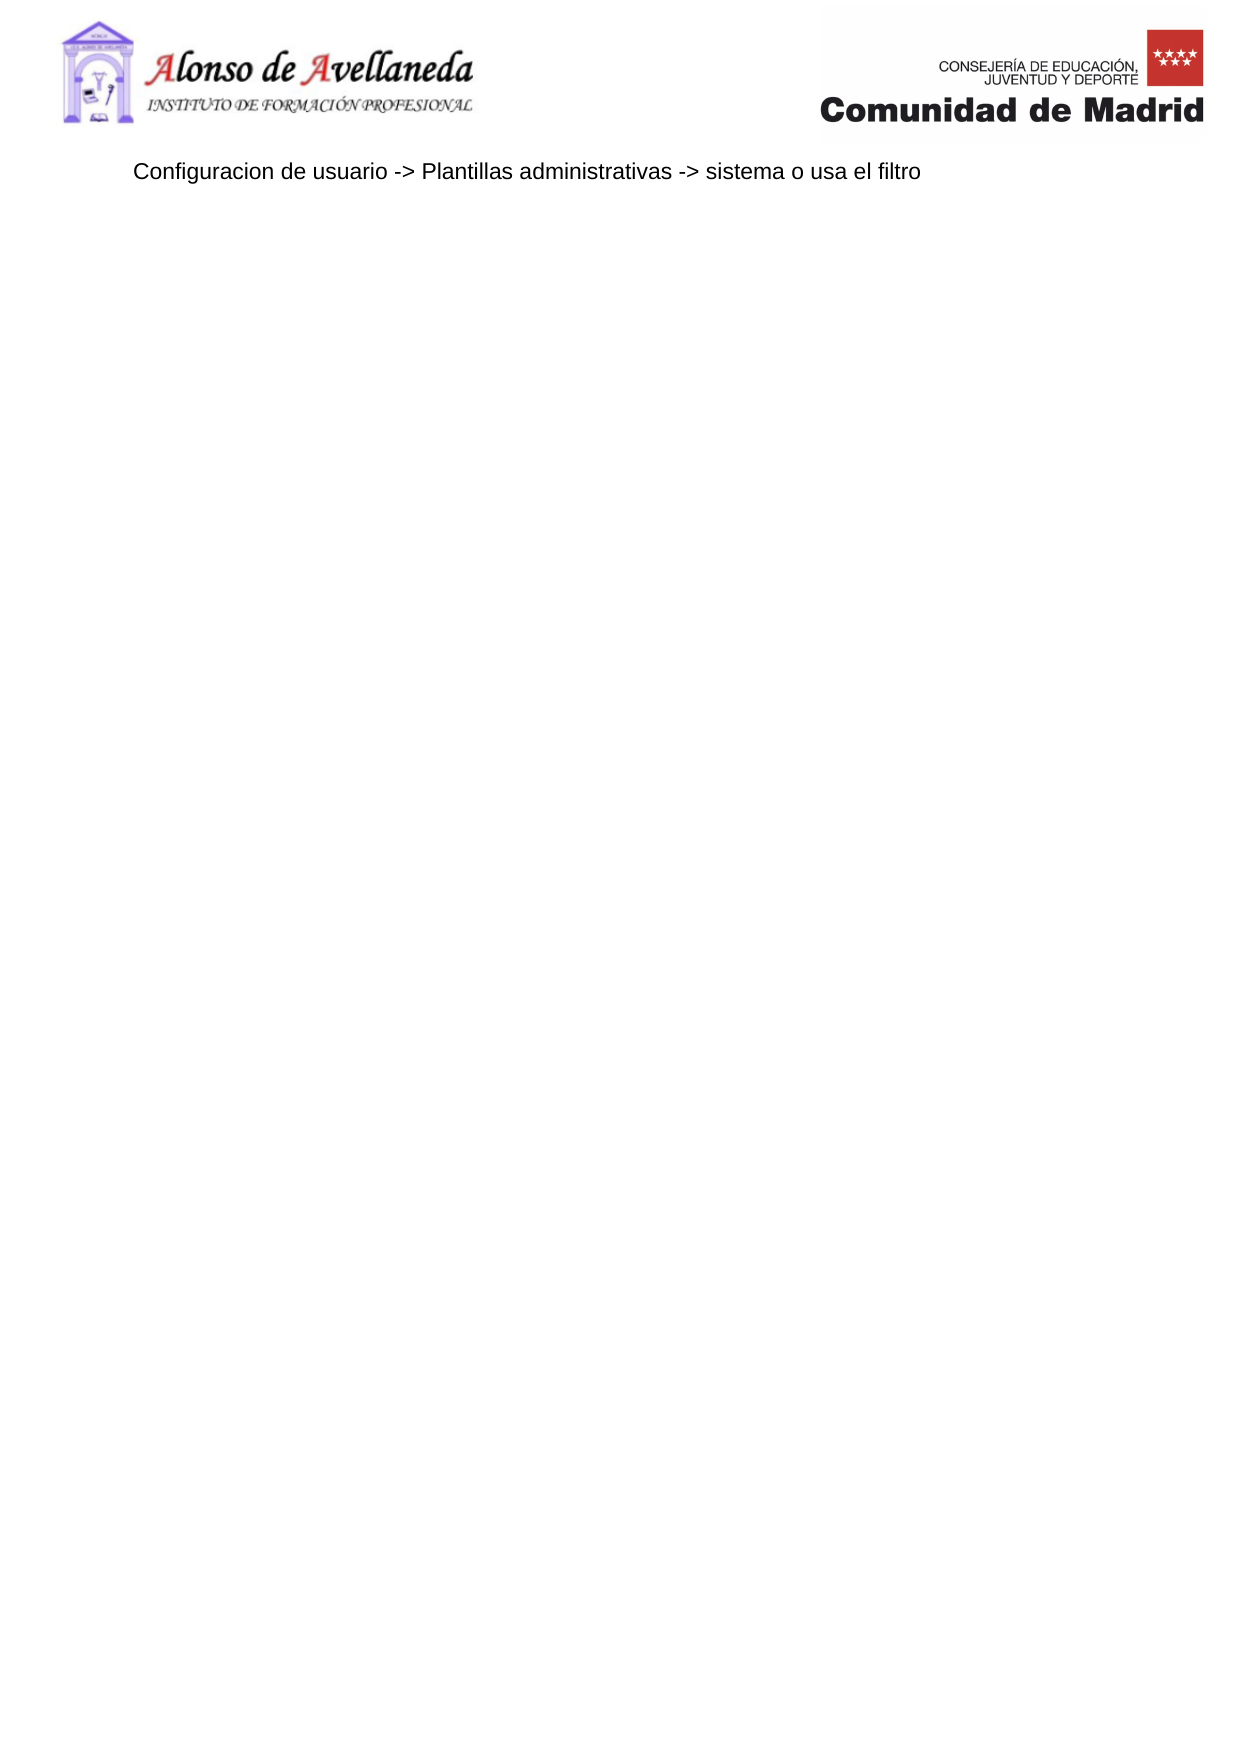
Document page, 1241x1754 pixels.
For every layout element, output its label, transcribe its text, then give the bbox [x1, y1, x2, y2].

picture [48, 17, 488, 139]
text Configuracion de usuario -> Plantillas administrativas -> sistema o usa el filtro [133, 158, 1107, 185]
picture [818, 6, 1207, 143]
